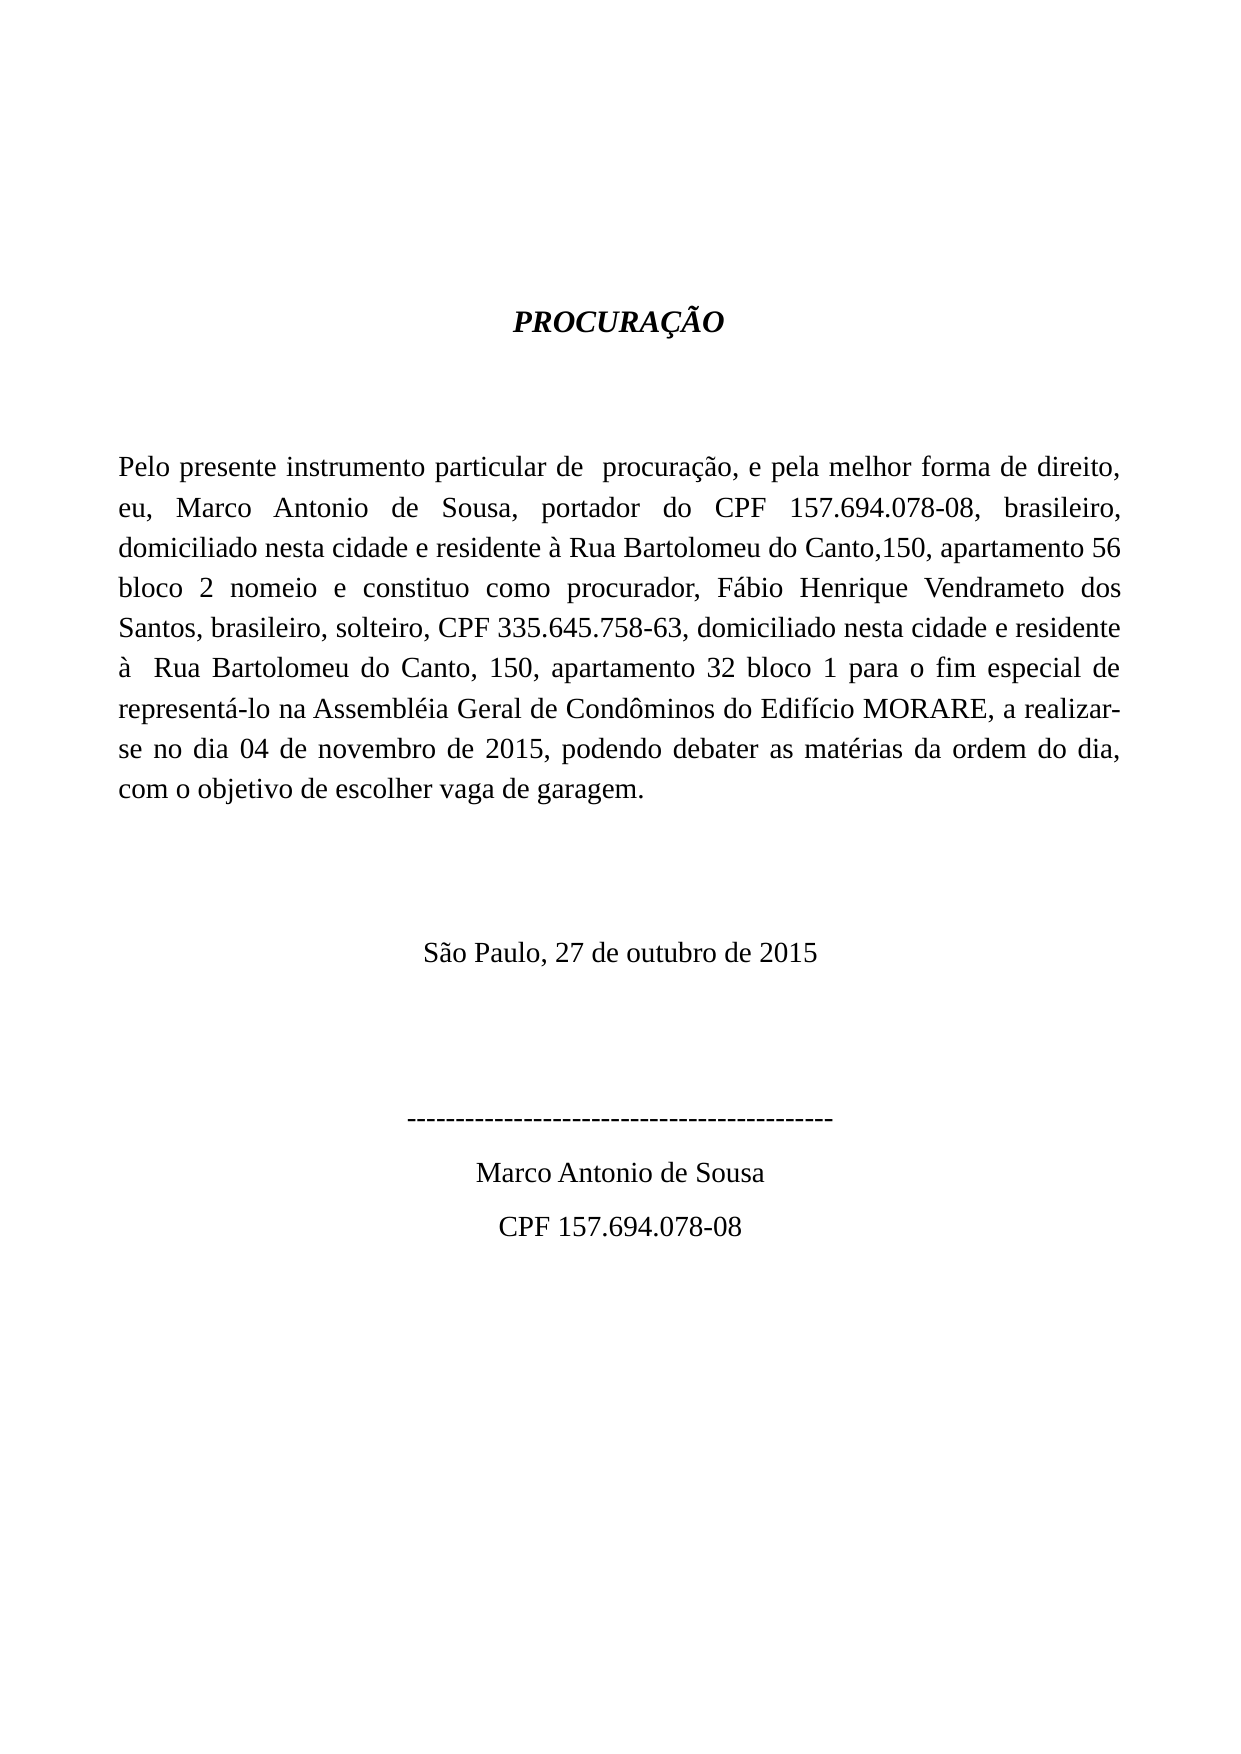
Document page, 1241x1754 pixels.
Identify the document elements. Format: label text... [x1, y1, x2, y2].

text Pelo presente instrumento particular de procuração, e pela melhor forma de direito, eu, Marco Antonio de Sousa, portador do CPF 157.694.078-08, brasileiro, domiciliado nesta cidade e residente à Rua Bartolomeu do Canto,150, apartamento 56 bloco 2 nomeio e constituo como procurador, Fábio Henrique Vendrameto dos Santos, brasileiro, solteiro, CPF 335.645.758-63, domiciliado nesta cidade e residente à Rua Bartolomeu do Canto, 150, apartamento 32 bloco 1 para o fim especial de representá-lo na Assembléia Geral de Condôminos do Edifício MORARE, a realizar-se no dia 04 de novembro de 2015, podendo debater as matérias da ordem do dia, com o objetivo de escolher vaga de garagem. [118, 449, 1122, 805]
subtitle PROCURAÇÃO [118, 303, 1122, 339]
text Marco Antonio de Sousa [118, 1155, 1122, 1188]
text CPF 157.694.078-08 [118, 1209, 1122, 1243]
text -------------------------------------------- [118, 1100, 1122, 1133]
text São Paulo, 27 de outubro de 2015 [118, 936, 1122, 969]
